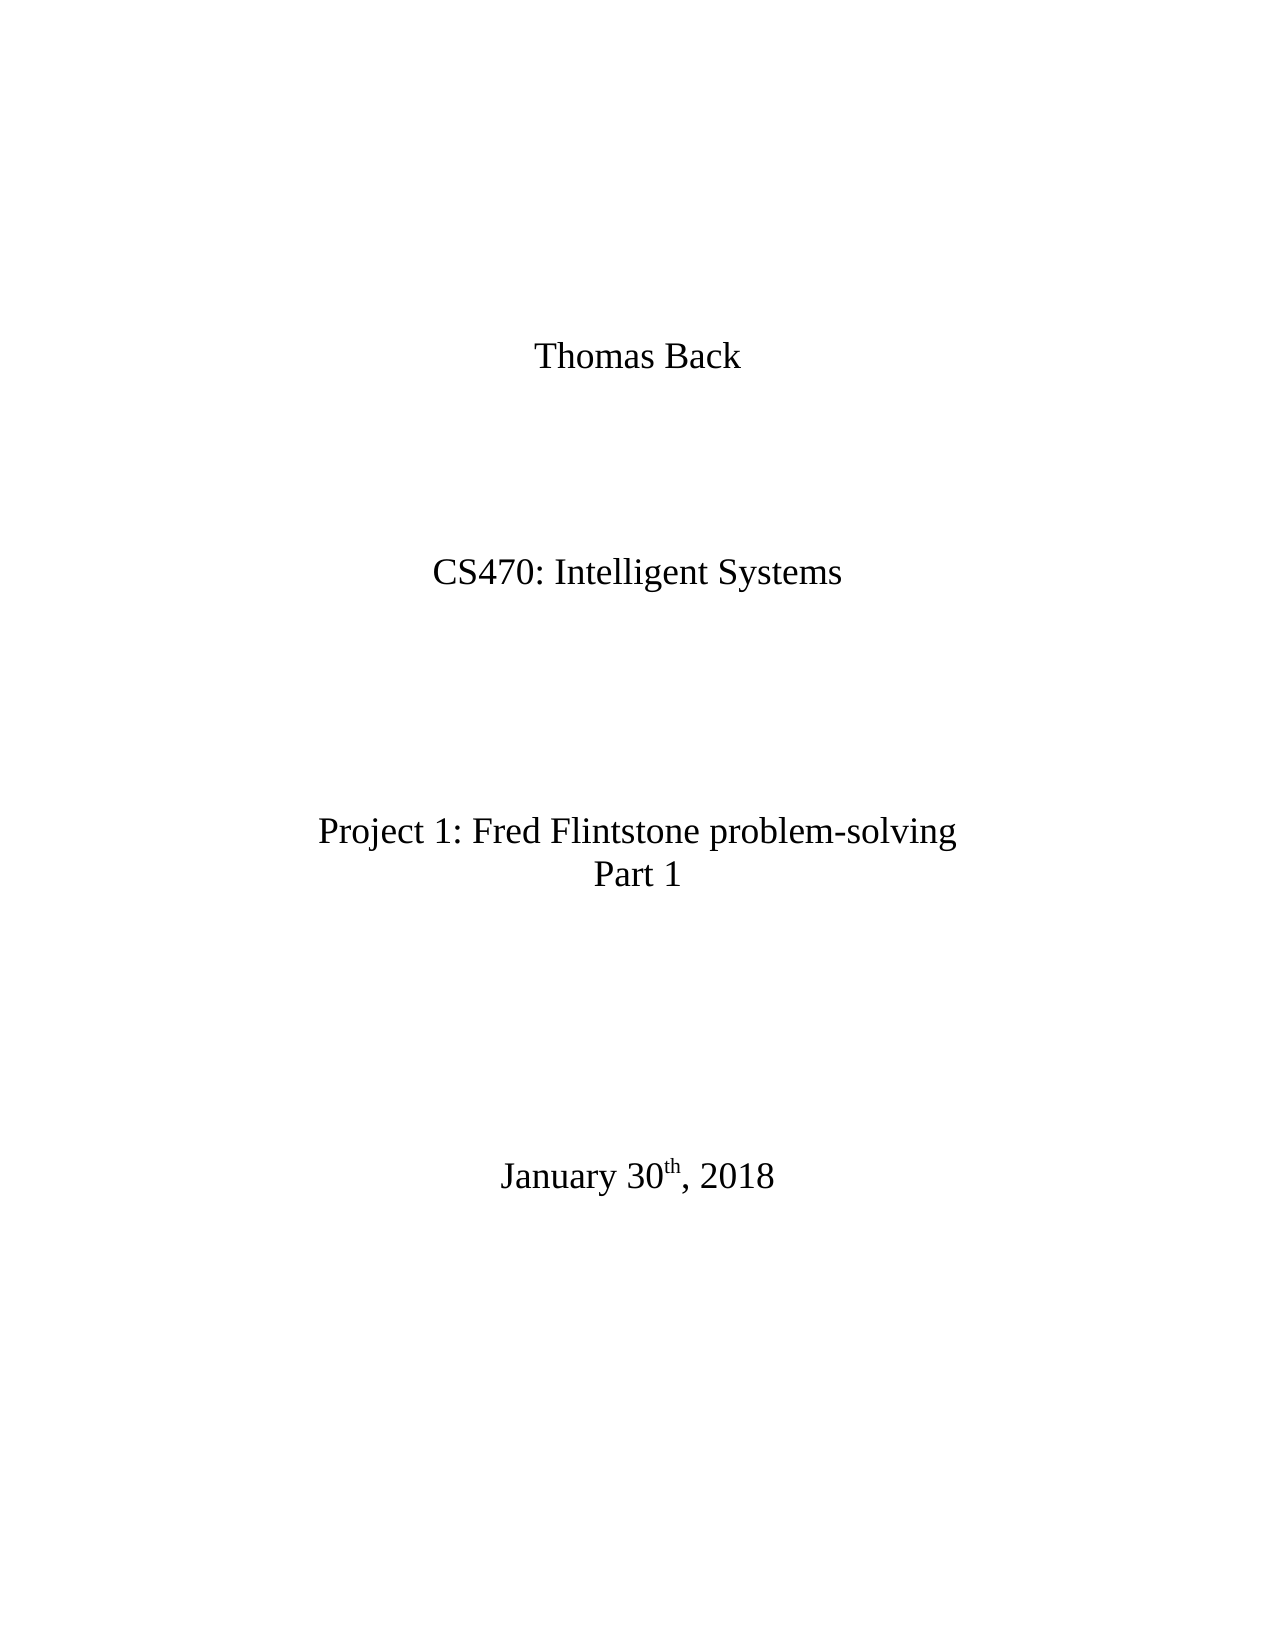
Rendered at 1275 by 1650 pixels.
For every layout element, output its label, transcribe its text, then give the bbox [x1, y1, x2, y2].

text Project 1: Fred Flintstone problem-solving [118, 808, 1157, 851]
text Part 1 [118, 851, 1157, 894]
text Thomas Back [118, 334, 1157, 377]
text CS470: Intelligent Systems [118, 549, 1157, 592]
text January 30th, 2018 [118, 1153, 1157, 1196]
